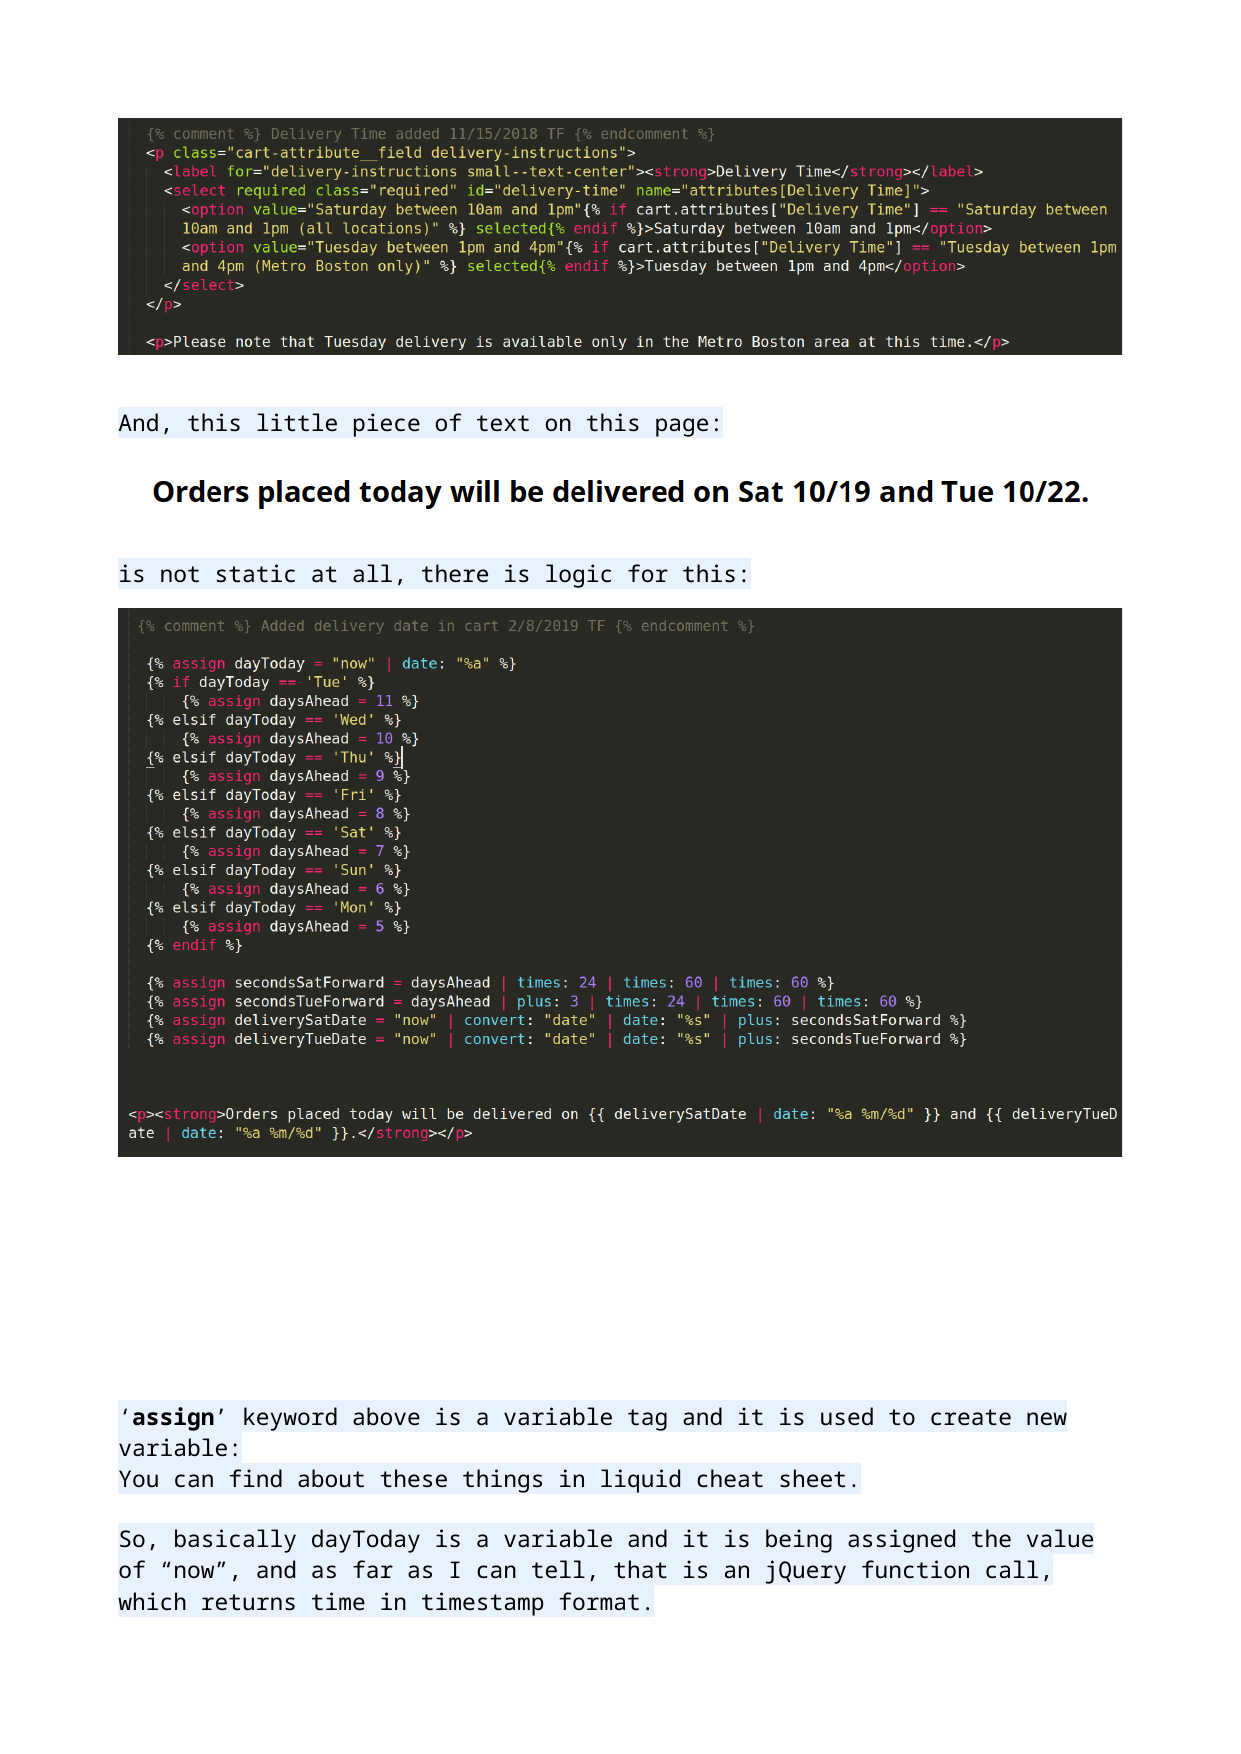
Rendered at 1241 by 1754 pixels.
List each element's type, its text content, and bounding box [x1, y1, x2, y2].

text So, basically dayToday is a variable and it is being assigned the value of “now”, and as far as I can tell, that is an jQuery function call, which returns time in timestamp format. [118, 1523, 1122, 1617]
text ‘assign’ keyword above is a variable tag and it is used to create new variable: [118, 1400, 1122, 1463]
text You can find about these things in liquid cheat sheet. [118, 1463, 1122, 1494]
text is not static at all, there is logic for this: [118, 535, 1122, 589]
picture [118, 118, 1123, 355]
text And, this little piece of text on this page: [118, 407, 1122, 438]
picture [118, 457, 1123, 535]
picture [118, 608, 1123, 1157]
